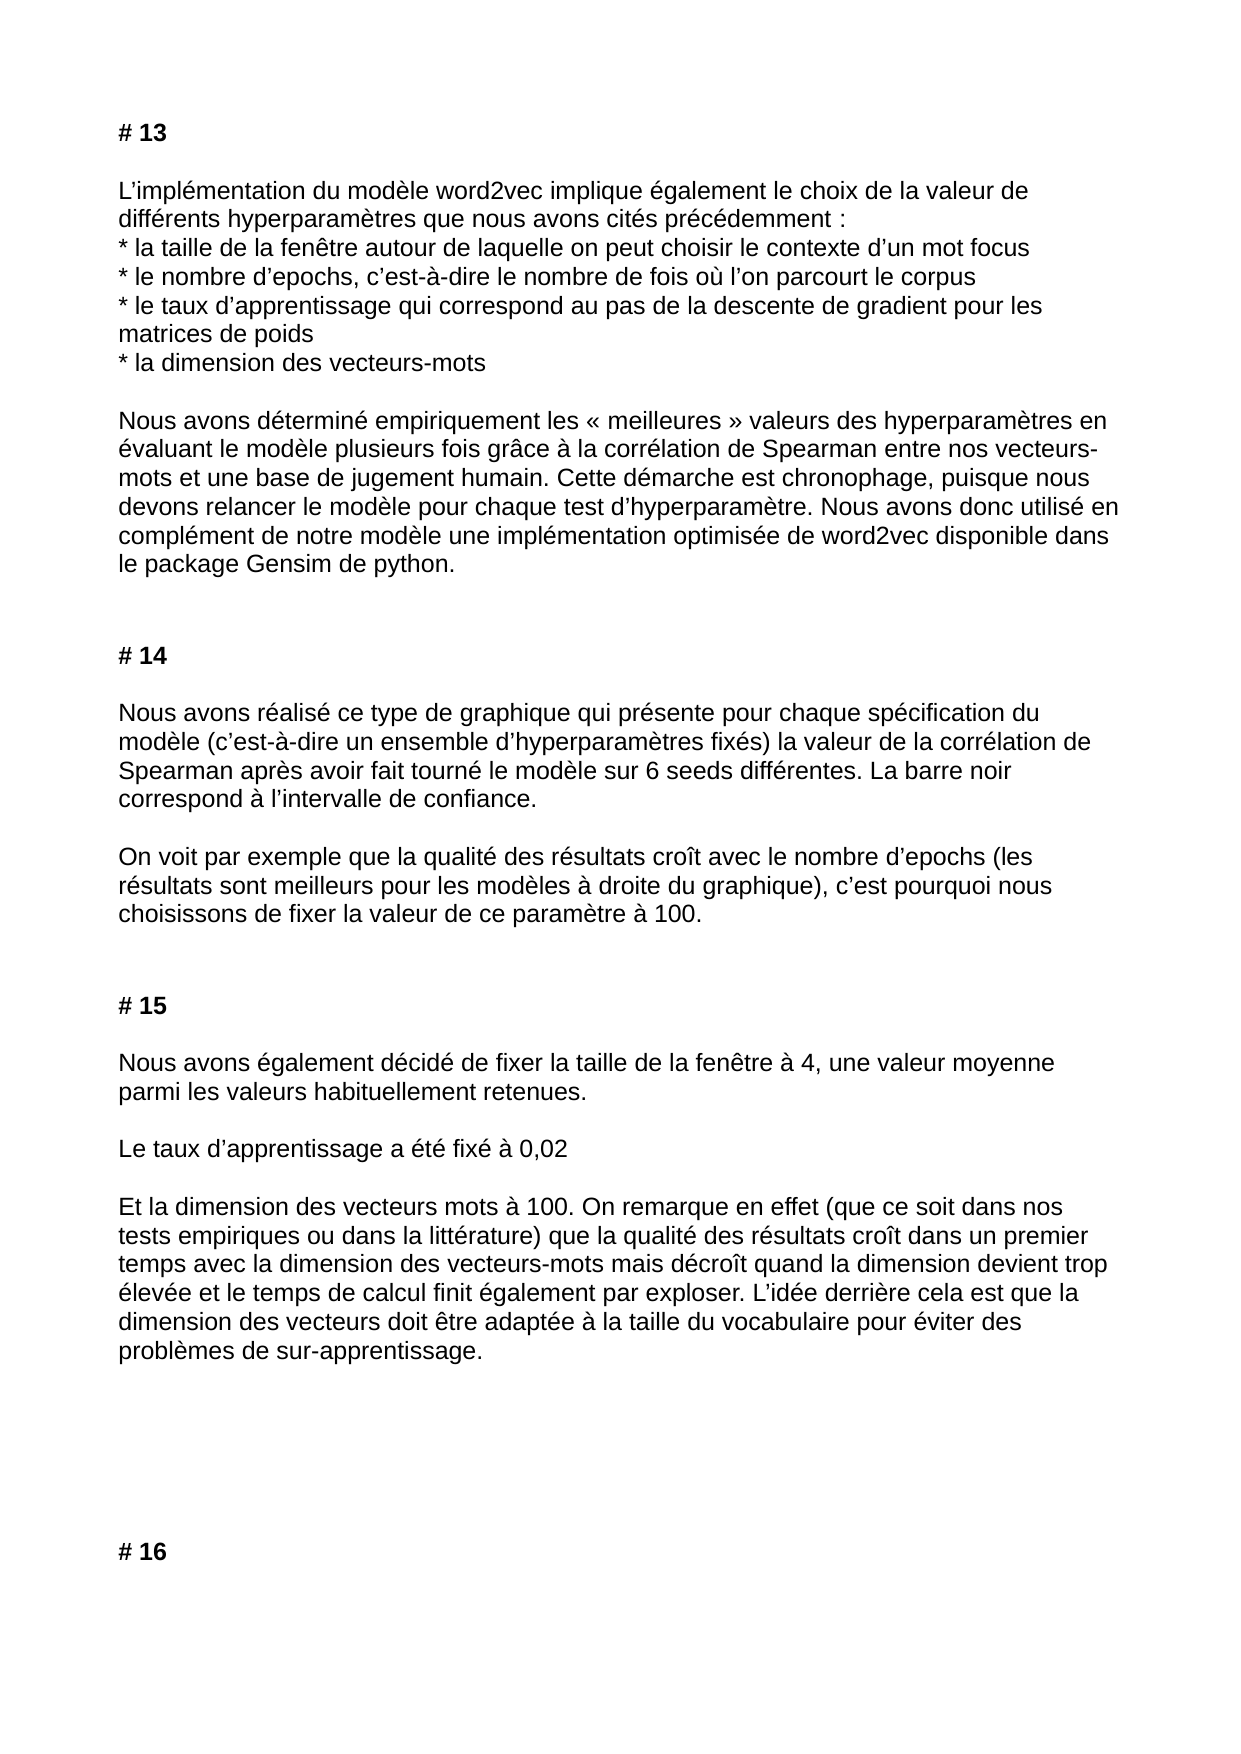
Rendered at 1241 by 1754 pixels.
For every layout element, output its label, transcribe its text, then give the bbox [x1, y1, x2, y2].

text # 16 [118, 1537, 1122, 1566]
text Nous avons également décidé de fixer la taille de la fenêtre à 4, une valeur moyenne parmi les valeurs habituellement retenues. [118, 1048, 1122, 1106]
text On voit par exemple que la qualité des résultats croît avec le nombre d’epochs (les résultats sont meilleurs pour les modèles à droite du graphique), c’est pourquoi nous choisissons de fixer la valeur de ce paramètre à 100. [118, 842, 1122, 928]
text # 15 [118, 991, 1122, 1019]
text L’implémentation du modèle word2vec implique également le choix de la valeur de différents hyperparamètres que nous avons cités précédemment : * la taille de la fenêtre autour de laquelle on peut choisir le contexte d’un mot focus * le nombre d’epochs, c’est-à-dire le nombre de fois où l’on parcourt le corpus [118, 176, 1122, 291]
text * le taux d’apprentissage qui correspond au pas de la descente de gradient pour les matrices de poids * la dimension des vecteurs-mots [118, 291, 1122, 377]
text # 13 [118, 118, 1122, 147]
text Nous avons déterminé empiriquement les « meilleures » valeurs des hyperparamètres en évaluant le modèle plusieurs fois grâce à la corrélation de Spearman entre nos vecteurs-mots et une base de jugement humain. Cette démarche est chronophage, puisque nous devons relancer le modèle pour chaque test d’hyperparamètre. Nous avons donc utilisé en complément de notre modèle une implémentation optimisée de word2vec disponible dans le package Gensim de python. [118, 406, 1122, 578]
text Le taux d’apprentissage a été fixé à 0,02 [118, 1134, 1122, 1163]
text Et la dimension des vecteurs mots à 100. On remarque en effet (que ce soit dans nos tests empiriques ou dans la littérature) que la qualité des résultats croît dans un premier temps avec la dimension des vecteurs-mots mais décroît quand la dimension devient trop élevée et le temps de calcul finit également par exploser. L’idée derrière cela est que la dimension des vecteurs doit être adaptée à la taille du vocabulaire pour éviter des problèmes de sur-apprentissage. [118, 1192, 1122, 1364]
text Nous avons réalisé ce type de graphique qui présente pour chaque spécification du modèle (c’est-à-dire un ensemble d’hyperparamètres fixés) la valeur de la corrélation de Spearman après avoir fait tourné le modèle sur 6 seeds différentes. La barre noir correspond à l’intervalle de confiance. [118, 698, 1122, 813]
text # 14 [118, 641, 1122, 669]
